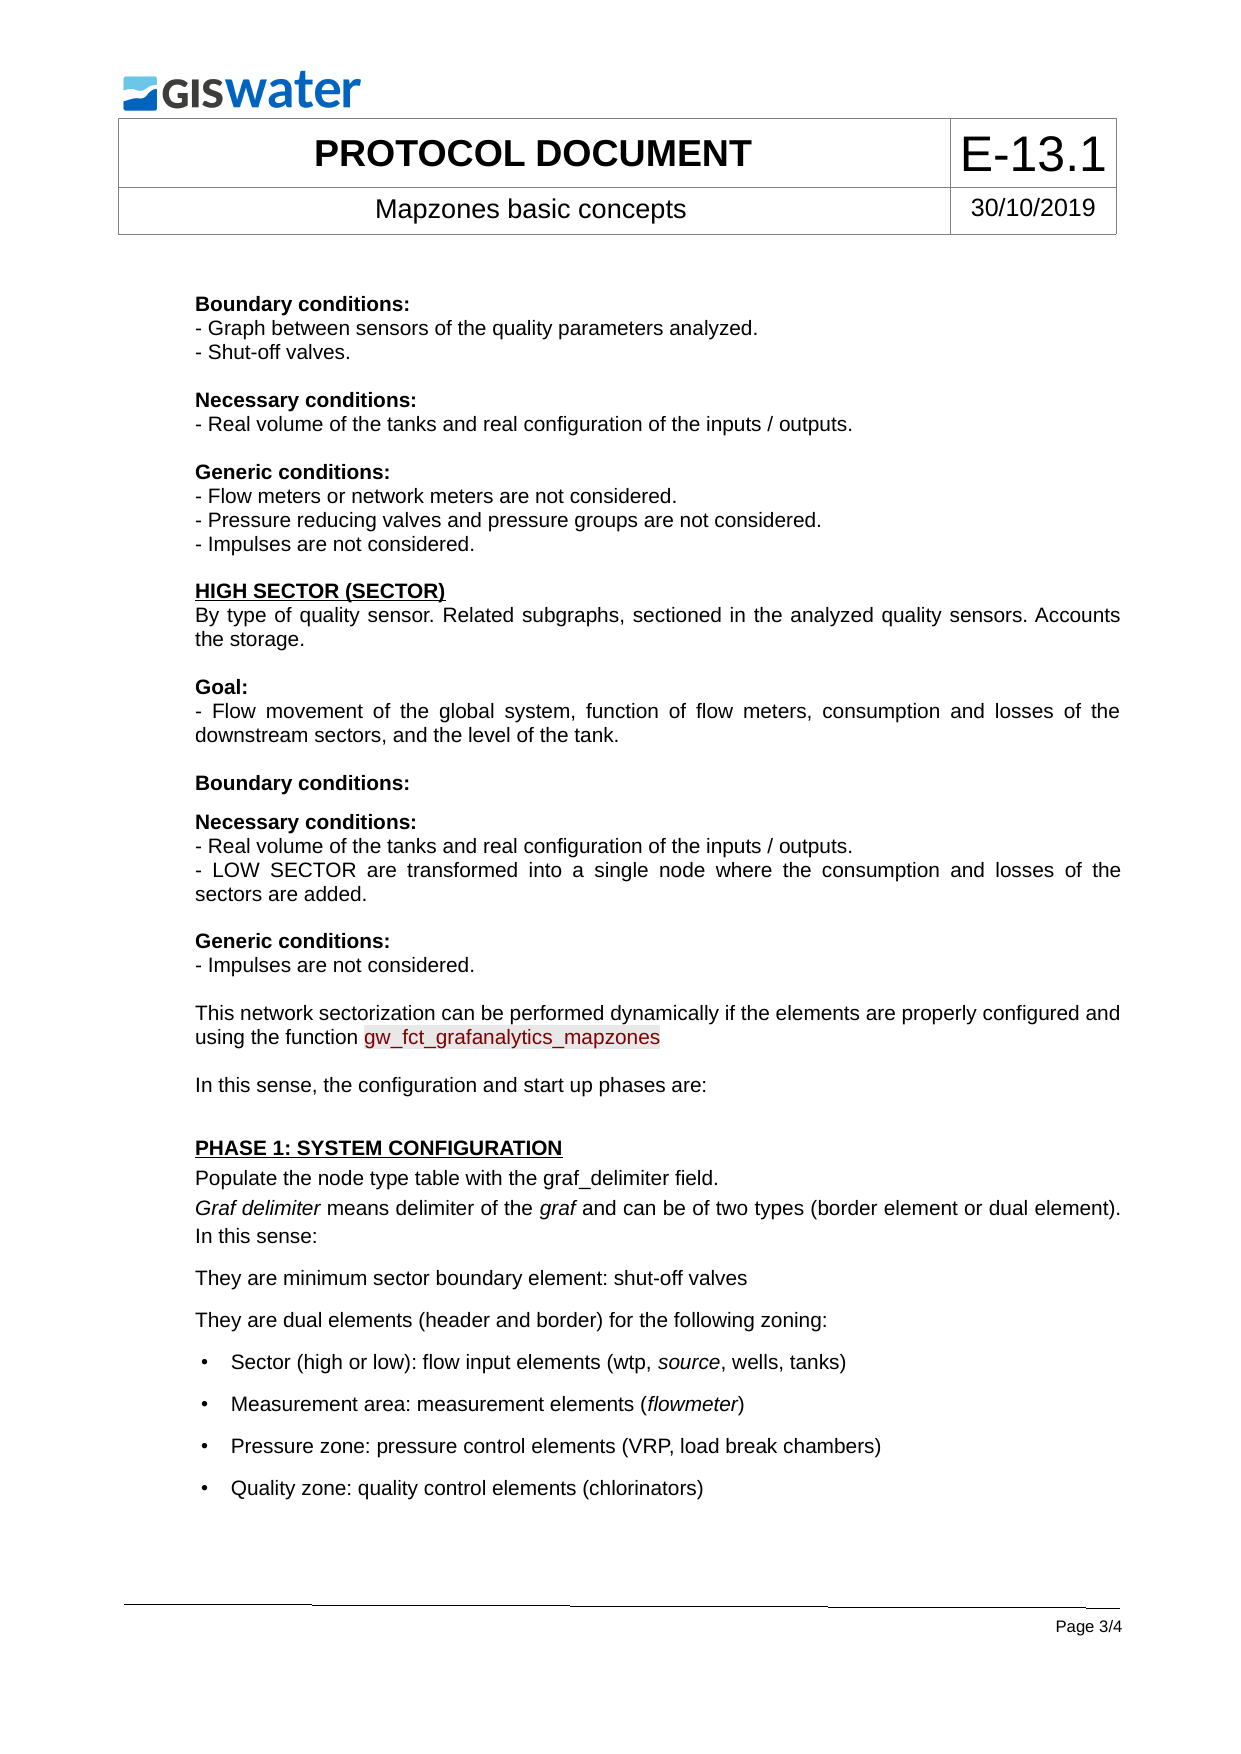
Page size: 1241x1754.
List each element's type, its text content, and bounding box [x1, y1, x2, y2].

text - Graph between sensors of the quality parameters analyzed. [195, 316, 1122, 340]
list They are minimum sector boundary element: shut-off valves [195, 1266, 1122, 1289]
text By type of quality sensor. Related subgraphs, sectioned in the analyzed quality sensors. Accounts the storage. [195, 603, 1122, 651]
text - LOW SECTOR are transformed into a single node where the consumption and losses of the sectors are added. [195, 857, 1122, 905]
text - Shut-off valves. [195, 340, 1122, 364]
text - Pressure reducing valves and pressure groups are not considered. [195, 507, 1122, 531]
text HIGH SECTOR (SECTOR) [195, 555, 1122, 603]
text Boundary conditions: [195, 292, 1122, 316]
list They are dual elements (header and border) for the following zoning: [183, 1308, 1122, 1332]
text Generic conditions: [195, 436, 1122, 483]
text Necessary conditions: [195, 364, 1122, 412]
text Necessary conditions: [195, 809, 1122, 833]
list Pressure zone: pressure control elements (VRP, load break chambers) [201, 1434, 1122, 1458]
text - Flow meters or network meters are not considered. [195, 483, 1122, 507]
text - Impulses are not considered. [195, 953, 1122, 977]
list Quality zone: quality control elements (chlorinators) [201, 1476, 821, 1500]
list Measurement area: measurement elements (flowmeter) [201, 1392, 1122, 1416]
text Boundary conditions: [195, 747, 1122, 795]
list Graf delimiter means delimiter of the graf and can be of two types (border element or dual element). In this sense: [195, 1196, 1122, 1247]
text Generic conditions: [195, 905, 1122, 953]
picture [119, 66, 365, 115]
text Goal: [195, 651, 1122, 699]
text This network sectorization can be performed dynamically if the elements are properly configured and using the function gw_fct_grafanalytics_mapzones In this sense, the configuration and start up phases are: [195, 977, 1122, 1097]
text - Flow movement of the global system, function of flow meters, consumption and losses of the downstream sectors, and the level of the tank. [195, 699, 1122, 747]
list PHASE 1: SYSTEM CONFIGURATION [195, 1136, 1122, 1159]
text - Impulses are not considered. [195, 531, 1122, 555]
text - Real volume of the tanks and real configuration of the inputs / outputs. [195, 412, 1122, 436]
list Sector (high or low): flow input elements (wtp, source, wells, tanks) [201, 1350, 1122, 1374]
text - Real volume of the tanks and real configuration of the inputs / outputs. [195, 833, 1122, 857]
list Populate the node type table with the graf_delimiter field. [195, 1166, 1122, 1190]
